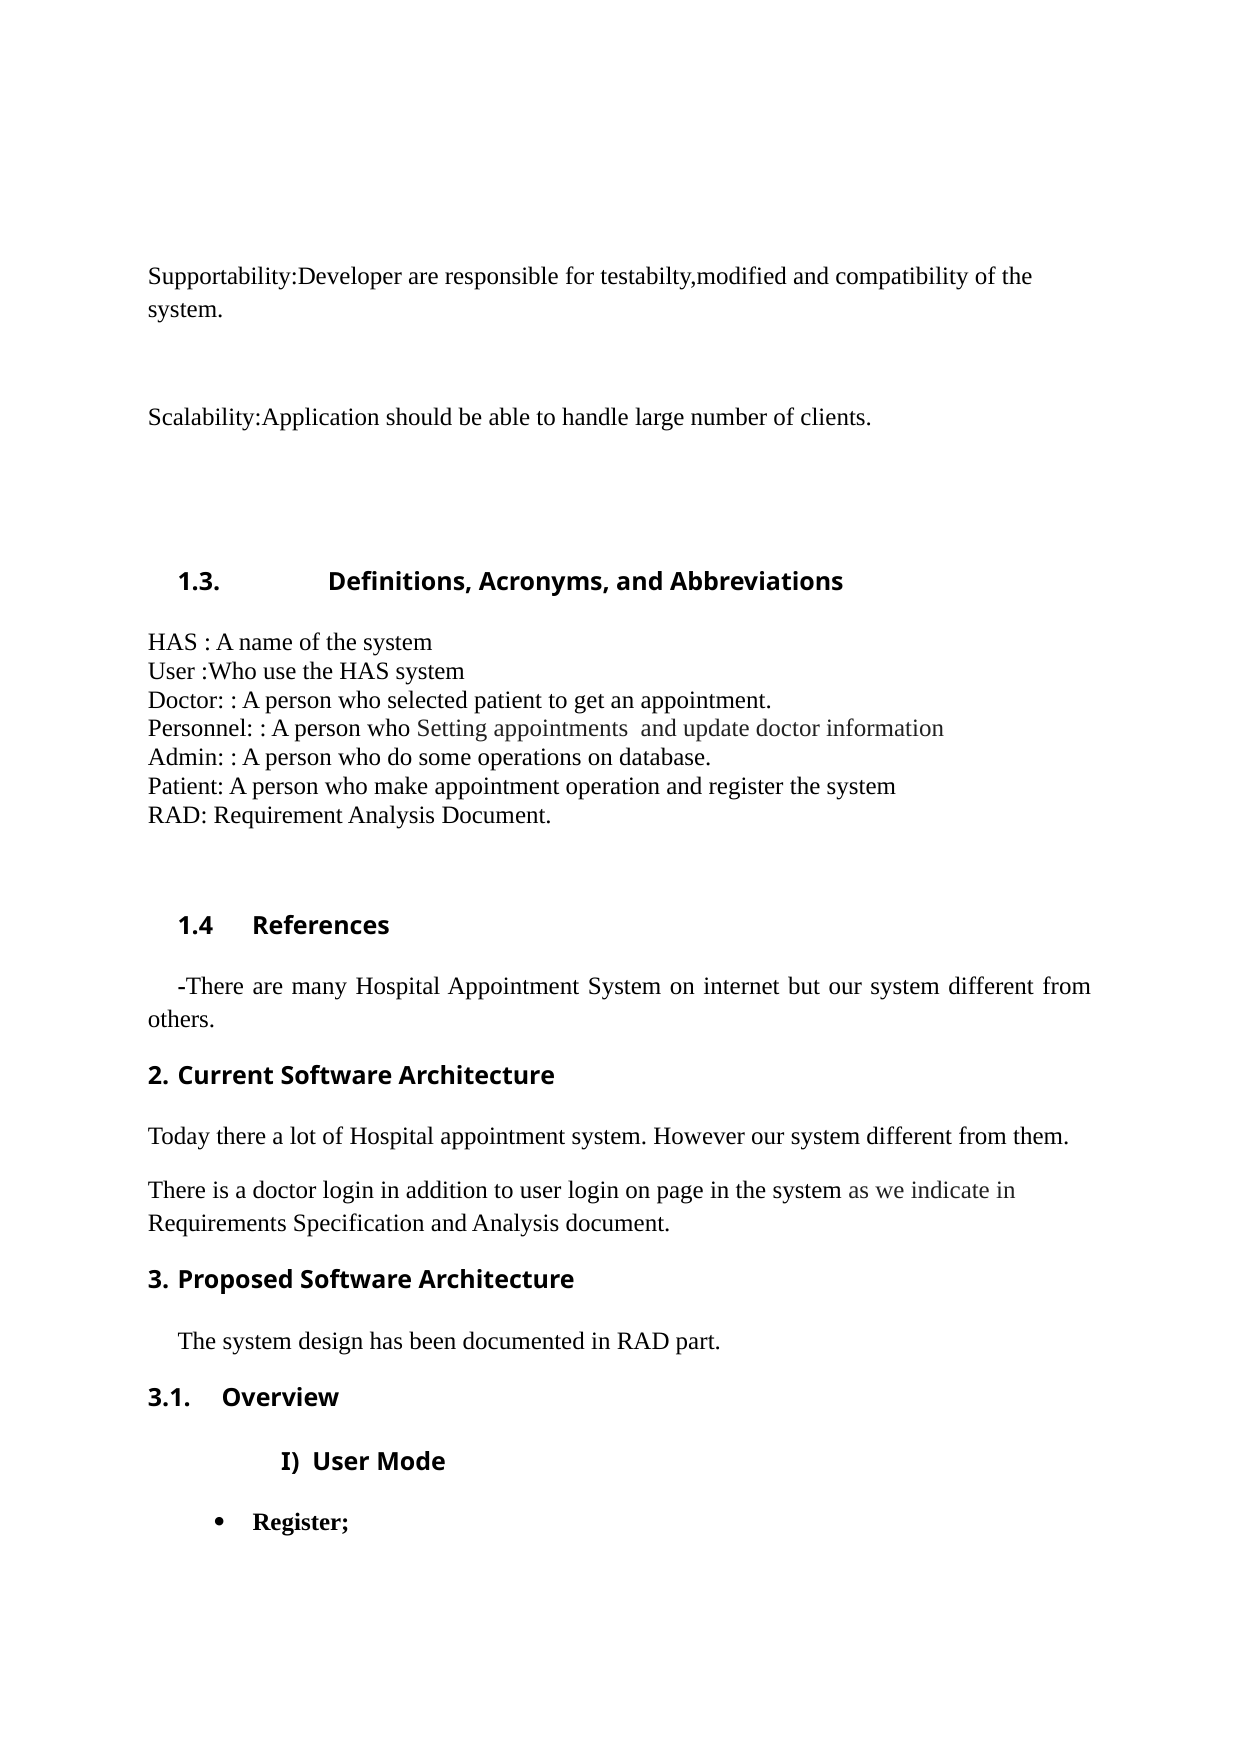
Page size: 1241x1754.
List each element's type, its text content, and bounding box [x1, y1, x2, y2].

subtitle 1.3. Definitions, Acronyms, and Abbreviations [148, 564, 1093, 598]
text There is a doctor login in addition to user login on page in the system as we indicate in Requirements Specification and Analysis document. [148, 1175, 1093, 1237]
text -There are many Hospital Appointment System on internet but our system different from others. [148, 971, 1093, 1033]
text Today there a lot of Hospital appointment system. However our system different from them. [148, 1121, 1093, 1150]
text User :Who use the HAS system [148, 656, 1093, 685]
subtitle Proposed Software Architecture [148, 1262, 1093, 1296]
text RAD: Requirement Analysis Document. [148, 800, 1093, 828]
text Scalability:Application should be able to handle large number of clients. [148, 402, 1093, 431]
text Supportability:Developer are responsible for testabilty,modified and compatibility of the system. [148, 261, 1093, 323]
subtitle I) User Mode [148, 1443, 1093, 1477]
subtitle Overview [148, 1379, 1093, 1414]
subtitle 1.4 References [148, 907, 1093, 942]
text Personnel: : A person who Setting appointments and update doctor information [148, 713, 1093, 742]
text HAS : A name of the system [148, 627, 1093, 656]
text Doctor: : A person who selected patient to get an appointment. [148, 685, 1093, 713]
text Patient: A person who make appointment operation and register the system [148, 771, 1093, 800]
subtitle Current Software Architecture [148, 1058, 1093, 1092]
list Register; [215, 1507, 1093, 1535]
text The system design has been documented in RAD part. [148, 1326, 1093, 1354]
text Admin: : A person who do some operations on database. [148, 742, 1093, 771]
